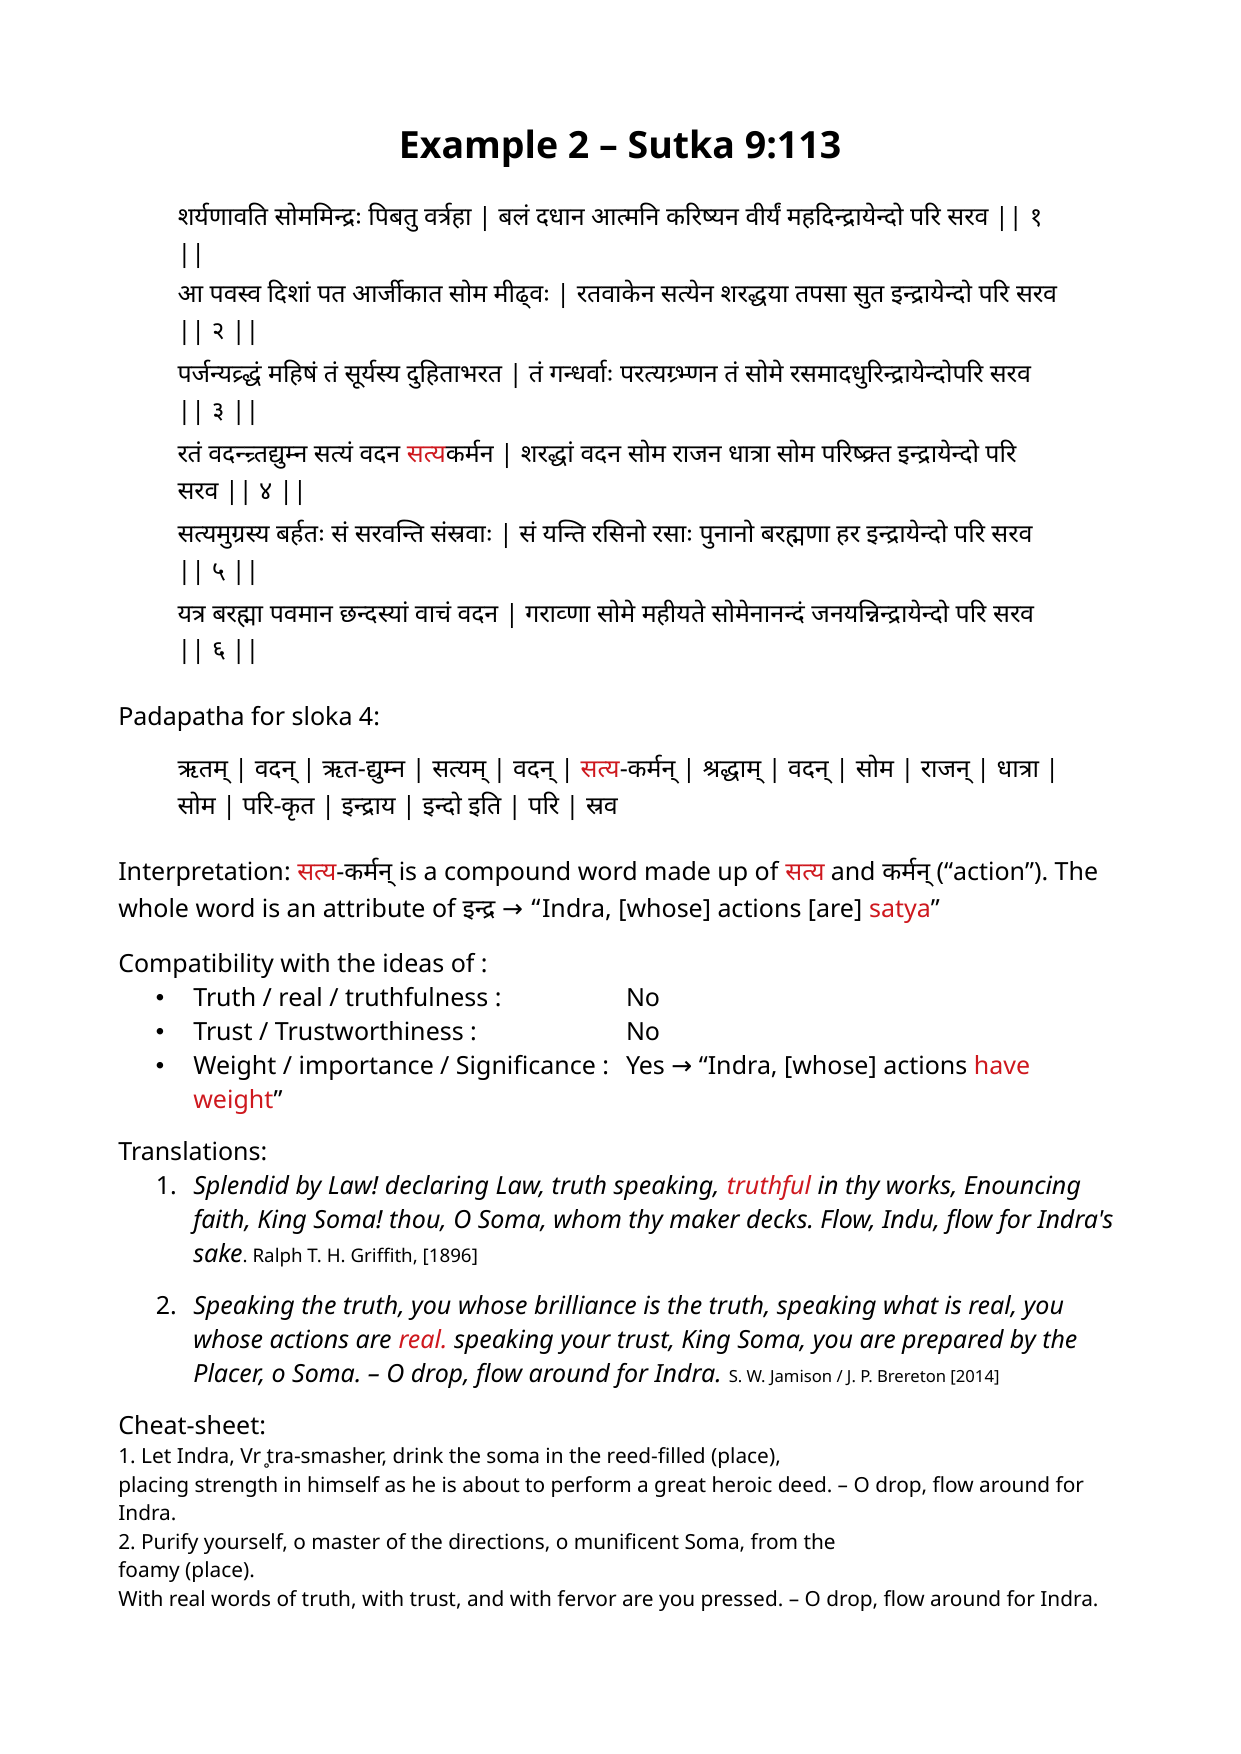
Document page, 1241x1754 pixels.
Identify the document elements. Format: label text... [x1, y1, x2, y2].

text आ पवस्व दिशां पत आर्जीकात सोम मीढ्वः | रतवाकेन सत्येन शरद्धया तपसा सुत इन्द्रायेन्दो परि सरव || २ || [177, 276, 1063, 349]
text 2. Purify yourself, o master of the directions, o munificent Soma, from the [118, 1527, 1122, 1555]
text Padapatha for sloka 4: [118, 699, 1122, 733]
text यत्र बरह्मा पवमान छन्दस्यां वाचं वदन | गराव्णा सोमे महीयते सोमेनानन्दं जनयन्निन्द्रायेन्दो परि सरव || ६ || [177, 595, 1063, 669]
text 1. Let Indra, Vr ̥tra-smasher, drink the soma in the reed-filled (place), [118, 1441, 1122, 1470]
text रतं वदन्न्र्तद्युम्न सत्यं वदन सत्यकर्मन | शरद्धां वदन सोम राजन धात्रा सोम परिष्क्र्त इन्द्रायेन्दो परि सरव || ४ || [177, 435, 1063, 509]
list Speaking the truth, you whose brilliance is the truth, speaking what is real, you whose actions are real. speaking your trust, King Soma, you are prepared by the Placer, o Soma. – O drop, flow around for Indra. S. W. Jamison / J. P. Brereton [2014] [156, 1287, 1122, 1390]
list Weight / importance / Significance : Yes → “Indra, [whose] actions have weight” [156, 1048, 1122, 1116]
text ऋतम् | वदन् | ऋत-द्युम्न | सत्यम् | वदन् | सत्य-कर्मन् | श्रद्धाम् | वदन् | सोम | राजन् | धात्रा | सोम | परि-कृत | इन्द्राय | इन्दो इति | परि | स्रव [177, 750, 1063, 824]
text पर्जन्यव्र्द्धं महिषं तं सूर्यस्य दुहिताभरत | तं गन्धर्वाः परत्यग्र्भ्णन तं सोमे रसमादधुरिन्द्रायेन्दोपरि सरव || ३ || [177, 356, 1063, 429]
text foamy (place). [118, 1555, 1122, 1584]
text placing strength in himself as he is about to perform a great heroic deed. – O drop, flow around for Indra. [118, 1470, 1122, 1527]
title Example 2 – Sutka 9:113 [118, 118, 1122, 169]
list Truth / real / truthfulness : No [156, 979, 1122, 1014]
text शर्यणावति सोममिन्द्रः पिबतु वर्त्रहा | बलं दधान आत्मनि करिष्यन वीर्यं महदिन्द्रायेन्दो परि सरव || १ || [177, 199, 1063, 270]
text With real words of truth, with trust, and with fervor are you pressed. – O drop, flow around for Indra. [118, 1584, 1122, 1612]
list Trust / Trustworthiness : No [156, 1014, 1122, 1048]
text Cheat-sheet: [118, 1407, 1122, 1441]
list Splendid by Law! declaring Law, truth speaking, truthful in thy works, Enouncing faith, King Soma! thou, O Soma, whom thy maker decks. Flow, Indu, flow for Indra's sake. Ralph T. H. Griffith, [1896] [156, 1168, 1122, 1270]
text सत्यमुग्रस्य बर्हतः सं सरवन्ति संस्रवाः | सं यन्ति रसिनो रसाः पुनानो बरह्मणा हर इन्द्रायेन्दो परि सरव || ५ || [177, 515, 1063, 589]
text Interpretation: सत्य-कर्मन् is a compound word made up of सत्य and कर्मन् (“action”). The whole word is an attribute of इन्द्र → “Indra, [whose] actions [are] satya” [118, 854, 1122, 928]
text Compatibility with the ideas of : [118, 946, 1122, 979]
text Translations: [118, 1133, 1122, 1168]
